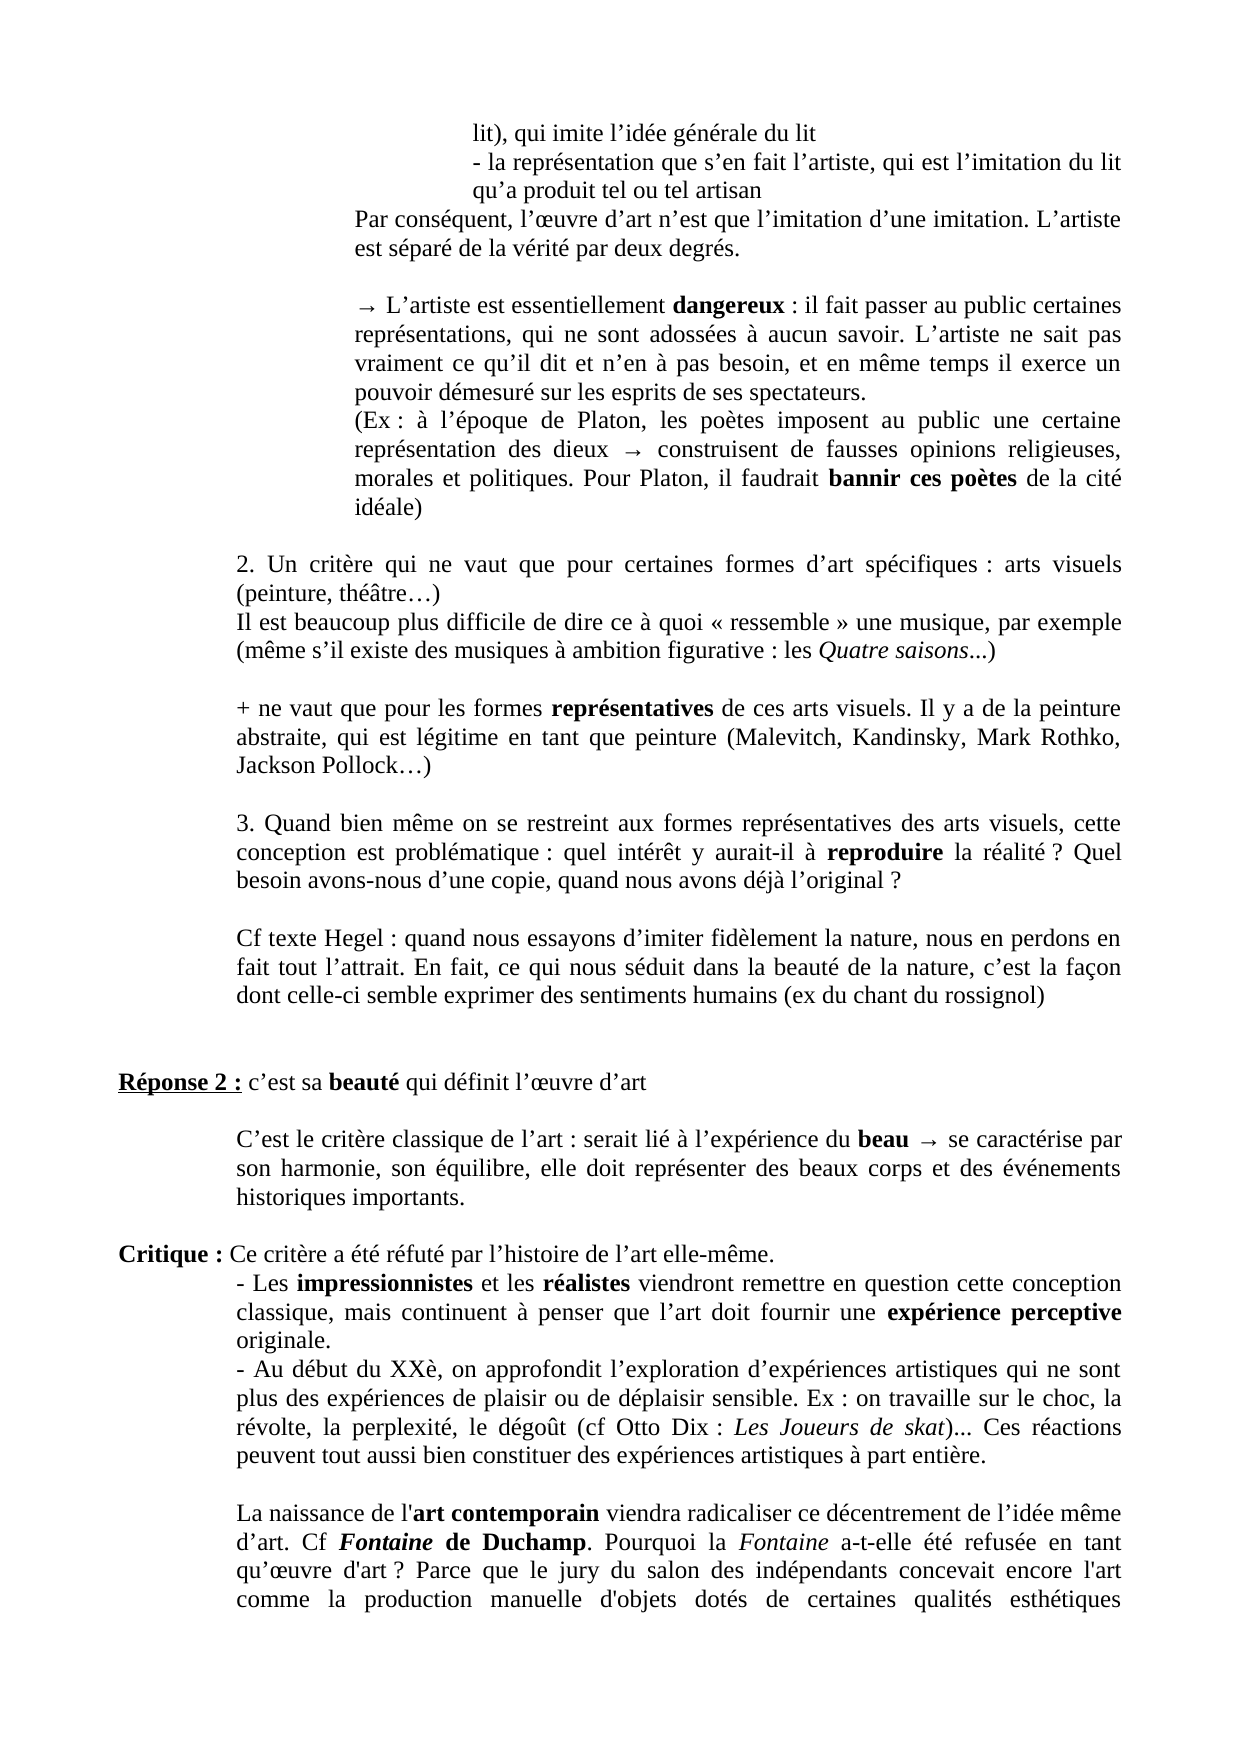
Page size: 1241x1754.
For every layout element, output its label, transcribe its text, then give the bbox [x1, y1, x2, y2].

text C’est le critère classique de l’art : serait lié à l’expérience du beau → se caractérise par son harmonie, son équilibre, elle doit représenter des beaux corps et des événements historiques importants. [236, 1124, 1122, 1211]
text 2. Un critère qui ne vaut que pour certaines formes d’art spécifiques : arts visuels (peinture, théâtre…) [236, 549, 1122, 607]
text Cf texte Hegel : quand nous essayons d’imiter fidèlement la nature, nous en perdons en fait tout l’attrait. En fait, ce qui nous séduit dans la beauté de la nature, c’est la façon dont celle-ci semble exprimer des sentiments humains (ex du chant du rossignol) [236, 923, 1122, 1009]
text Par conséquent, l’œuvre d’art n’est que l’imitation d’une imitation. L’artiste est séparé de la vérité par deux degrés. [354, 204, 1122, 262]
text - la représentation que s’en fait l’artiste, qui est l’imitation du lit qu’a produit tel ou tel artisan [472, 147, 1122, 204]
text Il est beaucoup plus difficile de dire ce à quoi « ressemble » une musique, par exemple (même s’il existe des musiques à ambition figurative : les Quatre saisons...) [236, 607, 1122, 664]
text La naissance de l'art contemporain viendra radicaliser ce décentrement de l’idée même d’art. Cf Fontaine de Duchamp. Pourquoi la Fontaine a-t-elle été refusée en tant qu’œuvre d'art ? Parce que le jury du salon des indépendants concevait encore l'art comme la production manuelle d'objets dotés de certaines qualités esthétiques [236, 1498, 1122, 1613]
text Critique : Ce critère a été réfuté par l’histoire de l’art elle-même. [118, 1239, 1122, 1268]
text + ne vaut que pour les formes représentatives de ces arts visuels. Il y a de la peinture abstraite, qui est légitime en tant que peinture (Malevitch, Kandinsky, Mark Rothko, Jackson Pollock…) [236, 693, 1122, 779]
text (Ex : à l’époque de Platon, les poètes imposent au public une certaine représentation des dieux → construisent de fausses opinions religieuses, morales et politiques. Pour Platon, il faudrait bannir ces poètes de la cité idéale) [354, 406, 1122, 521]
text 3. Quand bien même on se restreint aux formes représentatives des arts visuels, cette conception est problématique : quel intérêt y aurait-il à reproduire la réalité ? Quel besoin avons-nous d’une copie, quand nous avons déjà l’original ? [236, 808, 1122, 894]
text → L’artiste est essentiellement dangereux : il fait passer au public certaines représentations, qui ne sont adossées à aucun savoir. L’artiste ne sait pas vraiment ce qu’il dit et n’en à pas besoin, et en même temps il exerce un pouvoir démesuré sur les esprits de ses spectateurs. [354, 291, 1122, 406]
text Réponse 2 : c’est sa beauté qui définit l’œuvre d’art [118, 1067, 1122, 1096]
text lit), qui imite l’idée générale du lit [472, 118, 1122, 147]
text - Au début du XXè, on approfondit l’exploration d’expériences artistiques qui ne sont plus des expériences de plaisir ou de déplaisir sensible. Ex : on travaille sur le choc, la révolte, la perplexité, le dégoût (cf Otto Dix : Les Joueurs de skat)... Ces réactions peuvent tout aussi bien constituer des expériences artistiques à part entière. [236, 1354, 1122, 1469]
text - Les impressionnistes et les réalistes viendront remettre en question cette conception classique, mais continuent à penser que l’art doit fournir une expérience perceptive originale. [236, 1268, 1122, 1354]
